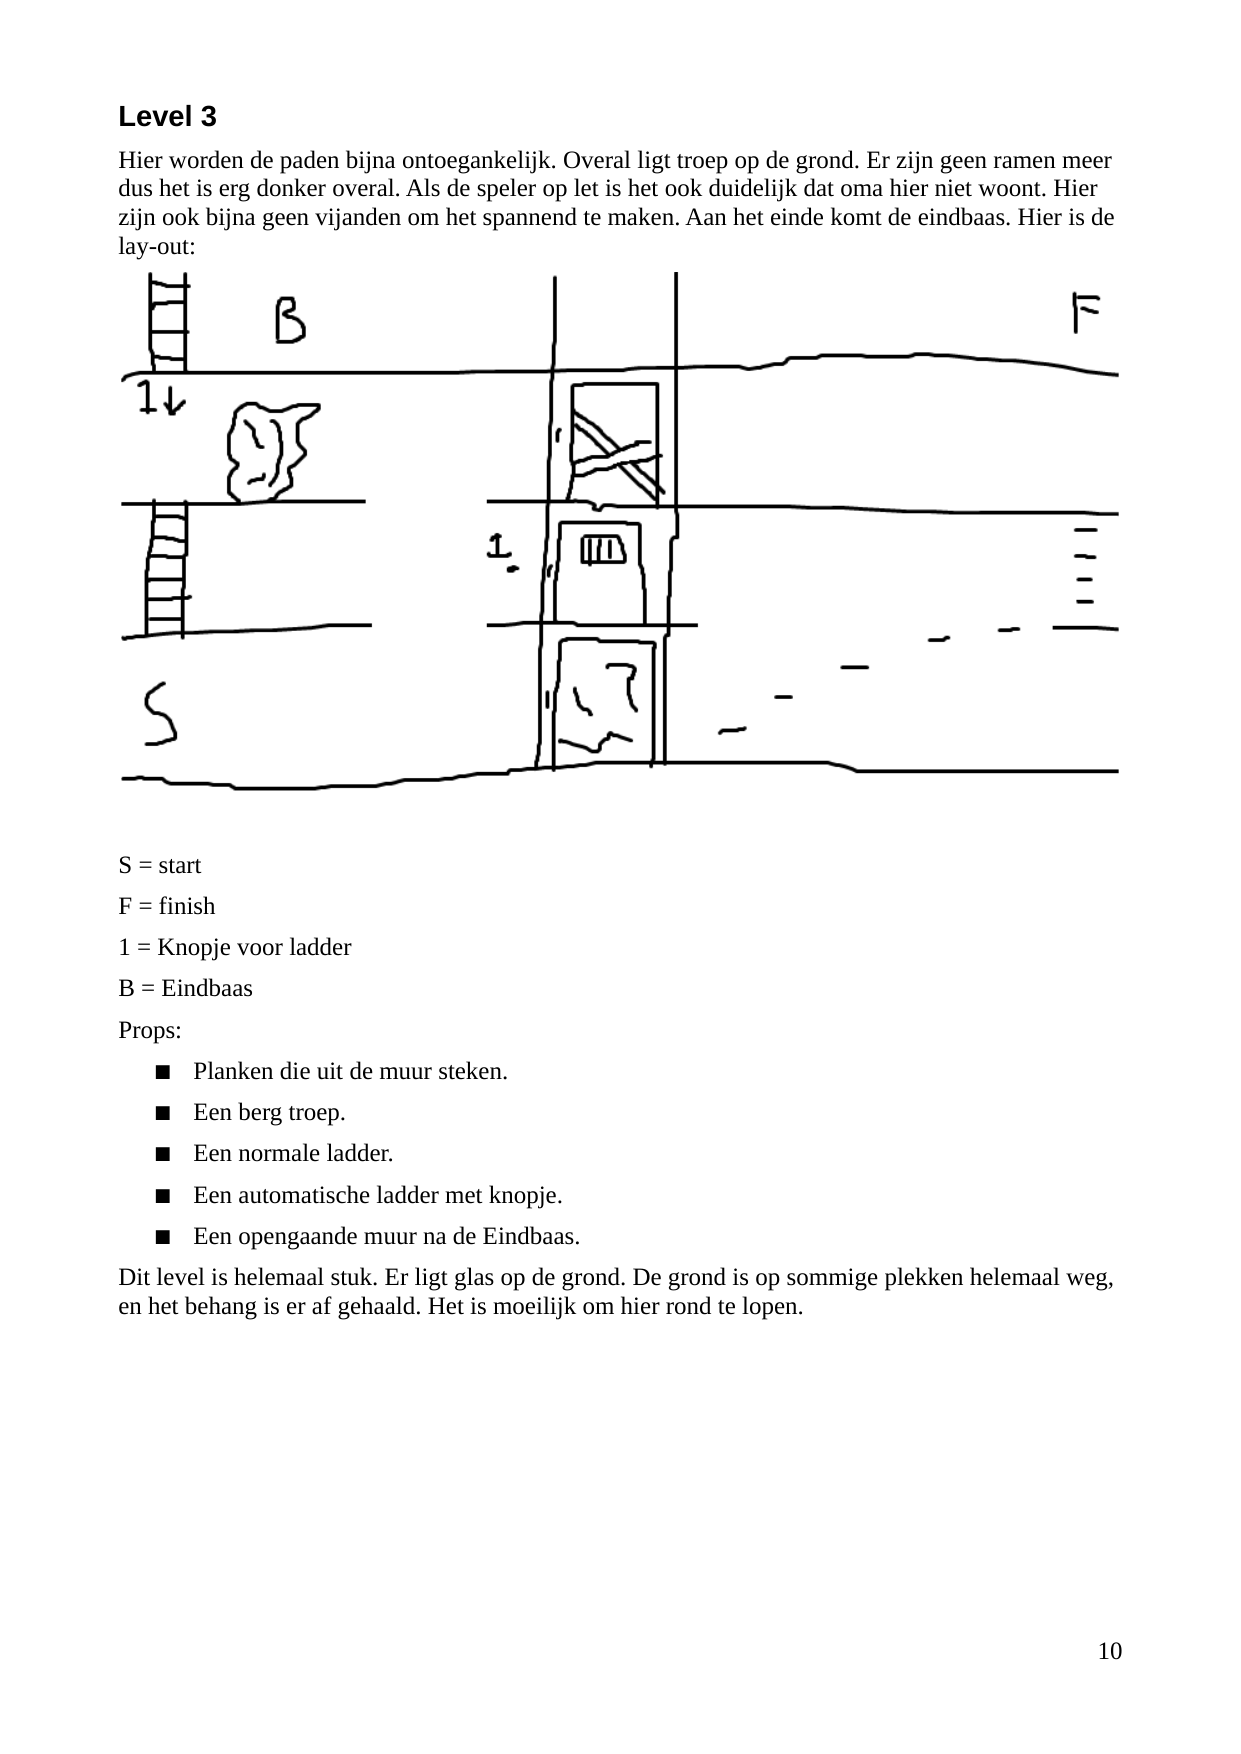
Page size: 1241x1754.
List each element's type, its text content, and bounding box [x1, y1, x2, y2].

list Een automatische ladder met knopje. [156, 1180, 1122, 1208]
list Een opengaande muur na de Eindbaas. [156, 1221, 1122, 1250]
list Een normale ladder. [156, 1138, 1122, 1167]
text F = finish [118, 891, 1122, 920]
text S = start [118, 272, 1122, 878]
subtitle Level 3 [118, 99, 1122, 132]
text Dit level is helemaal stuk. Er ligt glas op de grond. De grond is op sommige plekken helemaal weg, en het behang is er af gehaald. Het is moeilijk om hier rond te lopen. [118, 1262, 1122, 1320]
text Props: [118, 1015, 1122, 1043]
text B = Eindbaas [118, 973, 1122, 1002]
list Planken die uit de muur steken. [156, 1056, 1122, 1085]
text Hier worden de paden bijna ontoegankelijk. Overal ligt troep op de grond. Er zijn geen ramen meer dus het is erg donker overal. Als de speler op let is het ook duidelijk dat oma hier niet woont. Hier zijn ook bijna geen vijanden om het spannend te maken. Aan het einde komt de eindbaas. Hier is de lay-out: [118, 145, 1122, 260]
list Een berg troep. [156, 1097, 1122, 1126]
text 1 = Knopje voor ladder [118, 932, 1122, 961]
